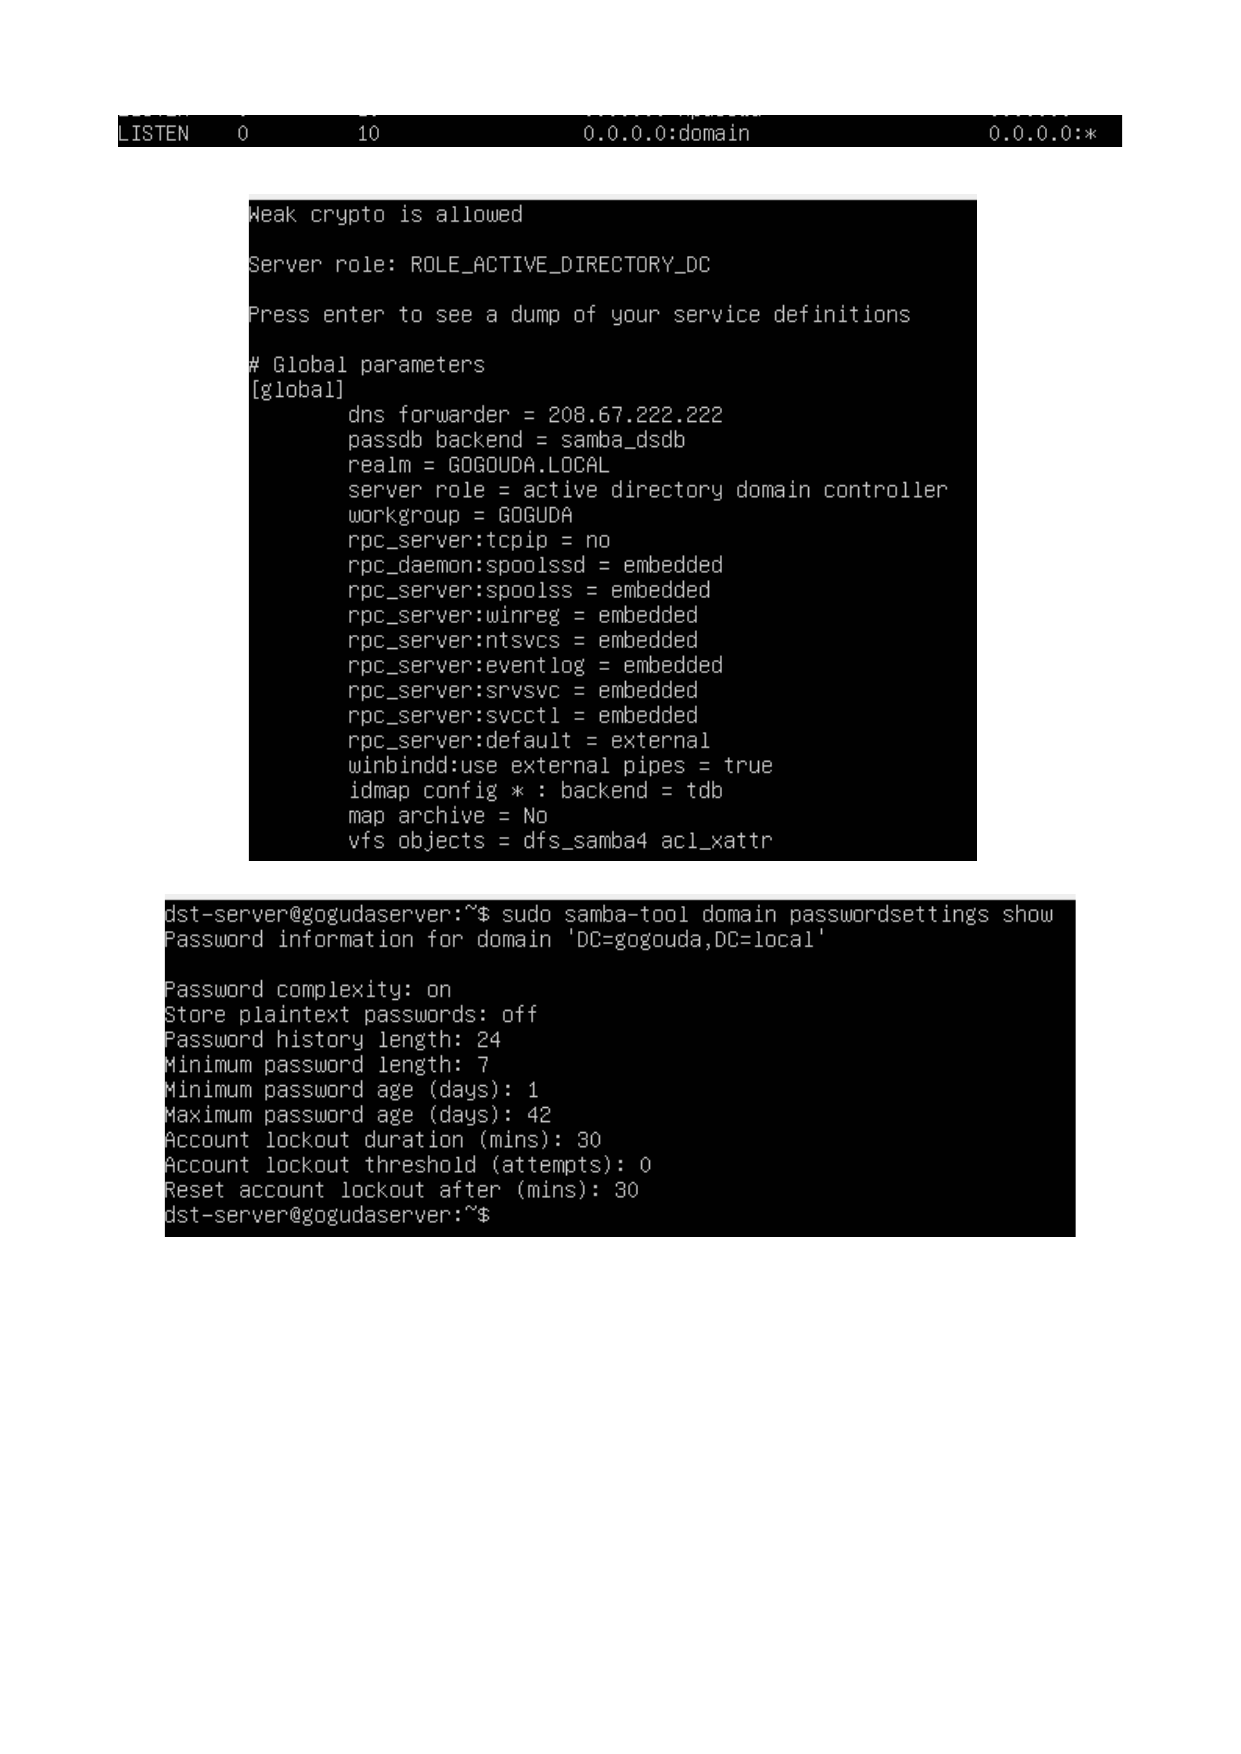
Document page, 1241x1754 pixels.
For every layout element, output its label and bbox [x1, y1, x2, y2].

picture [118, 115, 1123, 147]
picture [248, 194, 977, 861]
picture [164, 894, 1076, 1237]
